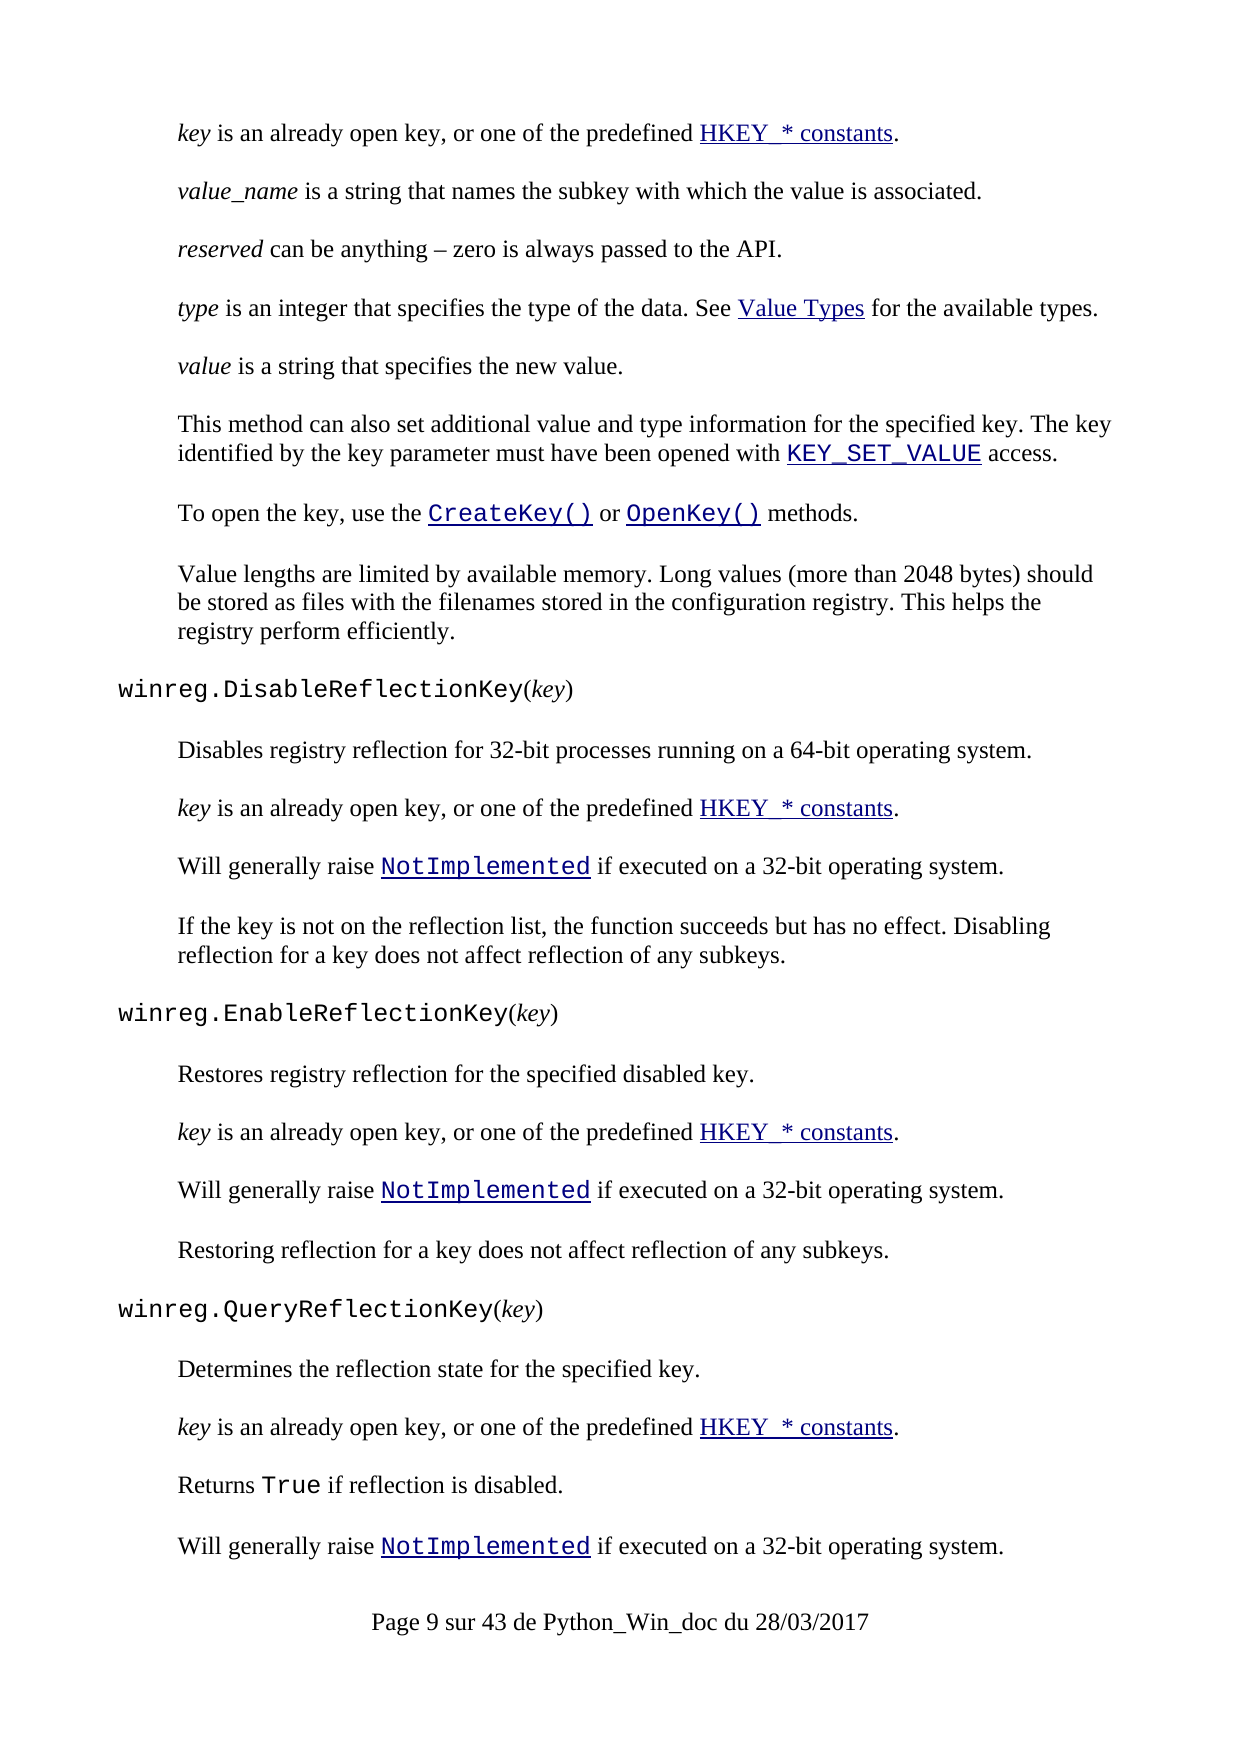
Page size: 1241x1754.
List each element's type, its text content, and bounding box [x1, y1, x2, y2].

list Determines the reflection state for the specified key. [177, 1354, 1122, 1383]
list Restores registry reflection for the specified disabled key. [177, 1059, 1122, 1087]
subtitle winreg.EnableReflectionKey(key) [118, 998, 1122, 1029]
list Disables registry reflection for 32-bit processes running on a 64-bit operating system. [177, 735, 1122, 763]
list Restoring reflection for a key does not affect reflection of any subkeys. [177, 1236, 1122, 1264]
list key is an already open key, or one of the predefined HKEY_* constants. [177, 793, 1122, 822]
list type is an integer that specifies the type of the data. See Value Types for the available types. [177, 293, 1122, 322]
list value_name is a string that names the subkey with which the value is associated. [177, 176, 1122, 205]
list key is an already open key, or one of the predefined HKEY_* constants. [177, 1412, 1122, 1441]
subtitle winreg.QueryReflectionKey(key) [118, 1294, 1122, 1324]
list If the key is not on the reflection list, the function succeeds but has no effect. Disabling reflection for a key does not affect reflection of any subkeys. [177, 911, 1122, 969]
list Will generally raise NotImplemented if executed on a 32-bit operating system. [177, 1175, 1122, 1206]
list Will generally raise NotImplemented if executed on a 32-bit operating system. [177, 851, 1122, 882]
list This method can also set additional value and type information for the specified key. The key identified by the key parameter must have been opened with KEY_SET_VALUE access. [177, 409, 1122, 469]
list To open the key, use the CreateKey() or OpenKey() methods. [177, 498, 1122, 529]
list reserved can be anything – zero is always passed to the API. [177, 234, 1122, 263]
list key is an already open key, or one of the predefined HKEY_* constants. [177, 118, 1122, 147]
list Will generally raise NotImplemented if executed on a 32-bit operating system. [177, 1531, 1122, 1562]
subtitle winreg.DisableReflectionKey(key) [118, 674, 1122, 705]
list Returns True if reflection is disabled. [177, 1471, 1122, 1501]
list key is an already open key, or one of the predefined HKEY_* constants. [177, 1117, 1122, 1146]
list Value lengths are limited by available memory. Long values (more than 2048 bytes) should be stored as files with the filenames stored in the configuration registry. This helps the registry perform efficiently. [177, 559, 1122, 645]
list value is a string that specifies the new value. [177, 351, 1122, 380]
